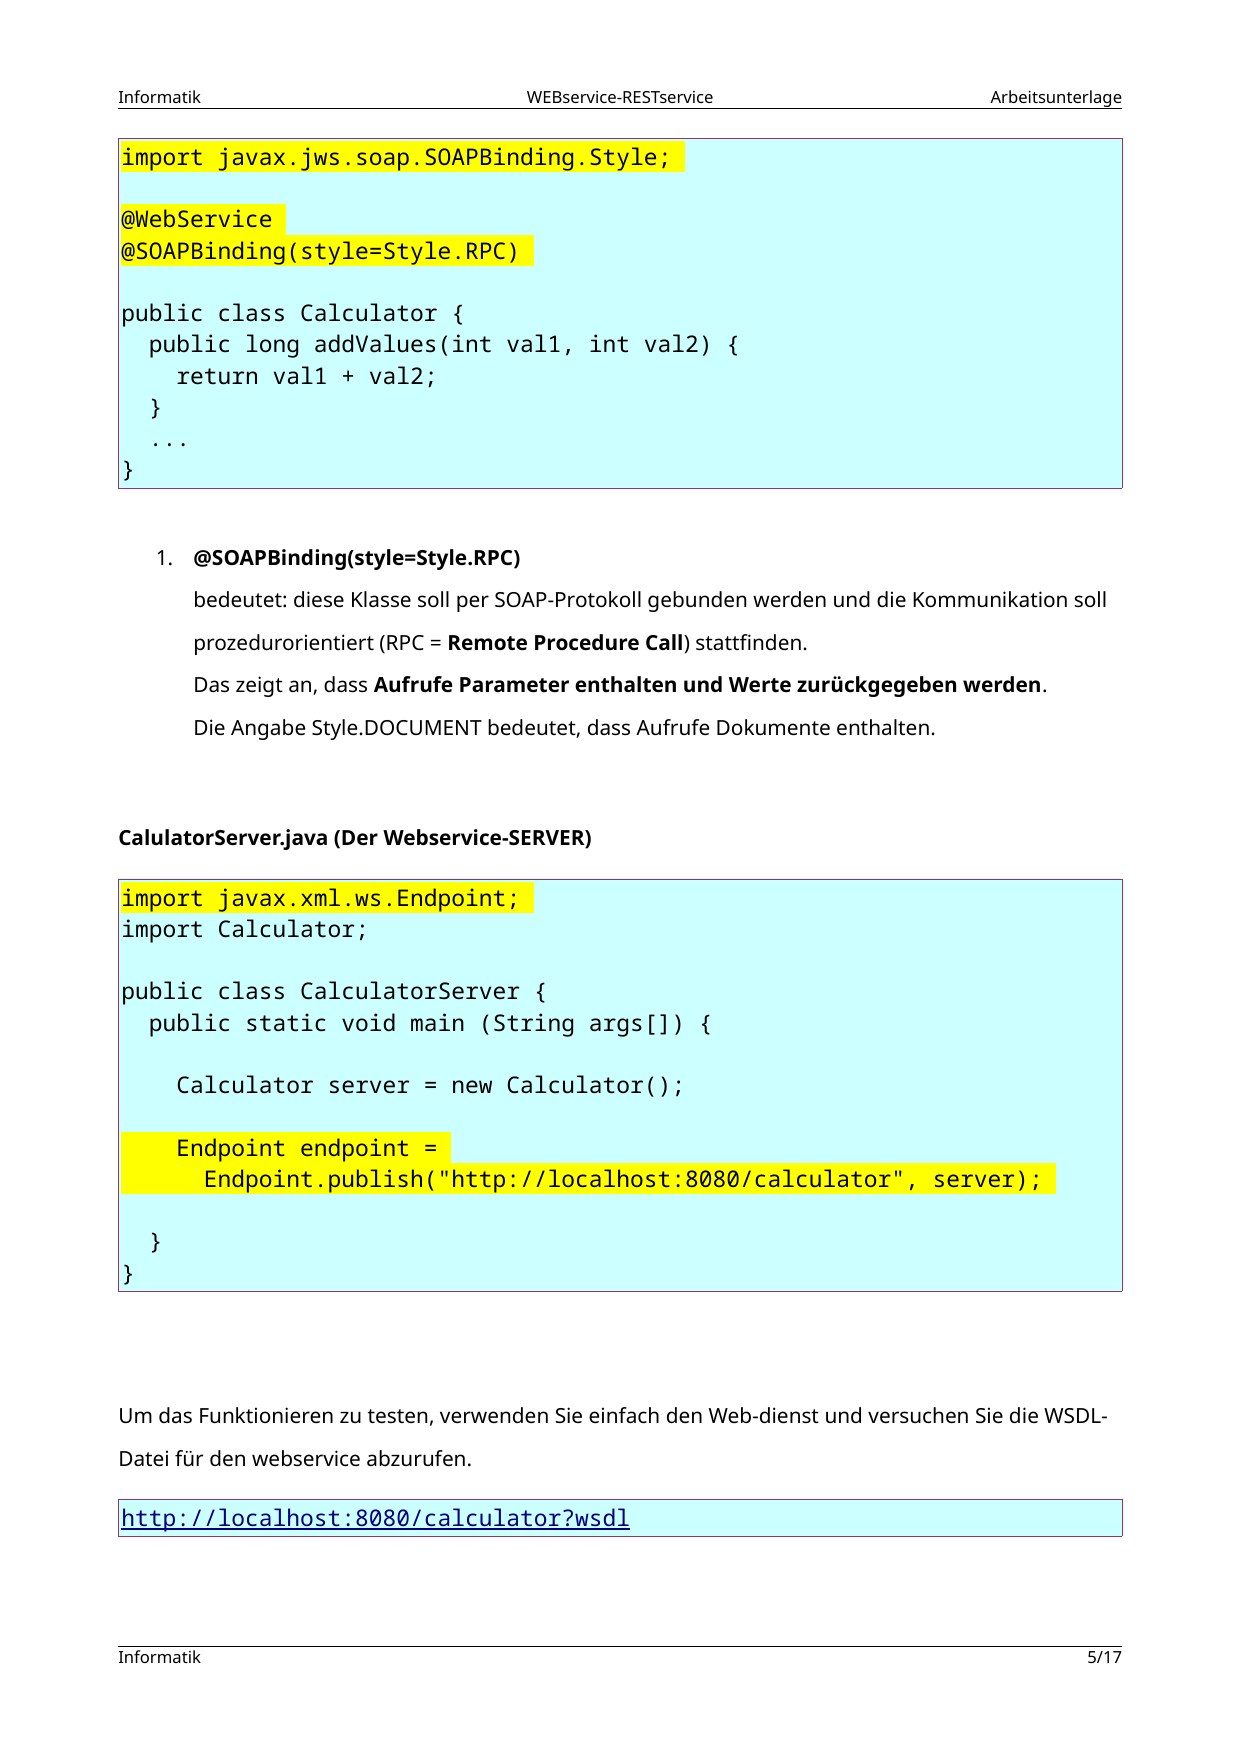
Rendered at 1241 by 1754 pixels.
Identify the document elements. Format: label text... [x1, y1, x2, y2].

text http://localhost:8080/calculator?wsdl [119, 1500, 1122, 1536]
text import javax.xml.ws.Endpoint; [119, 880, 1122, 910]
text } [119, 1253, 1122, 1291]
text } [119, 1222, 1122, 1253]
text return val1 + val2; [119, 357, 1122, 388]
text } [119, 450, 1122, 488]
text CalulatorServer.java (Der Webservice-SERVER) [118, 823, 1122, 852]
text Calculator server = new Calculator(); [119, 1066, 1122, 1097]
text import Calculator; [119, 910, 1122, 941]
text ... [119, 419, 1122, 450]
list @SOAPBinding(style=Style.RPC) bedeutet: diese Klasse soll per SOAP-Protokoll gebunden werden und die Kommunikation soll prozedurorientiert (RPC = Remote Procedure Call) stattfinden. Das zeigt an, dass Aufrufe Parameter enthalten und Werte zurückgegeben werden. Die Angabe Style.DOCUMENT bedeutet, dass Aufrufe Dokumente enthalten. [156, 543, 1122, 742]
text public long addValues(int val1, int val2) { [119, 325, 1122, 357]
text public static void main (String args[]) { [119, 1003, 1122, 1035]
text } [119, 388, 1122, 419]
text @SOAPBinding(style=Style.RPC) [119, 232, 1122, 263]
text public class CalculatorServer { [119, 972, 1122, 1003]
text import javax.jws.soap.SOAPBinding.Style; [119, 139, 1122, 169]
text @WebService [119, 200, 1122, 232]
text Endpoint endpoint = [119, 1128, 1122, 1160]
text Um das Funktionieren zu testen, verwenden Sie einfach den Web-dienst und versuchen Sie die WSDL-Datei für den webservice abzurufen. [118, 1401, 1122, 1472]
text public class Calculator { [119, 294, 1122, 325]
text Endpoint.publish("http://localhost:8080/calculator", server); [119, 1160, 1122, 1191]
